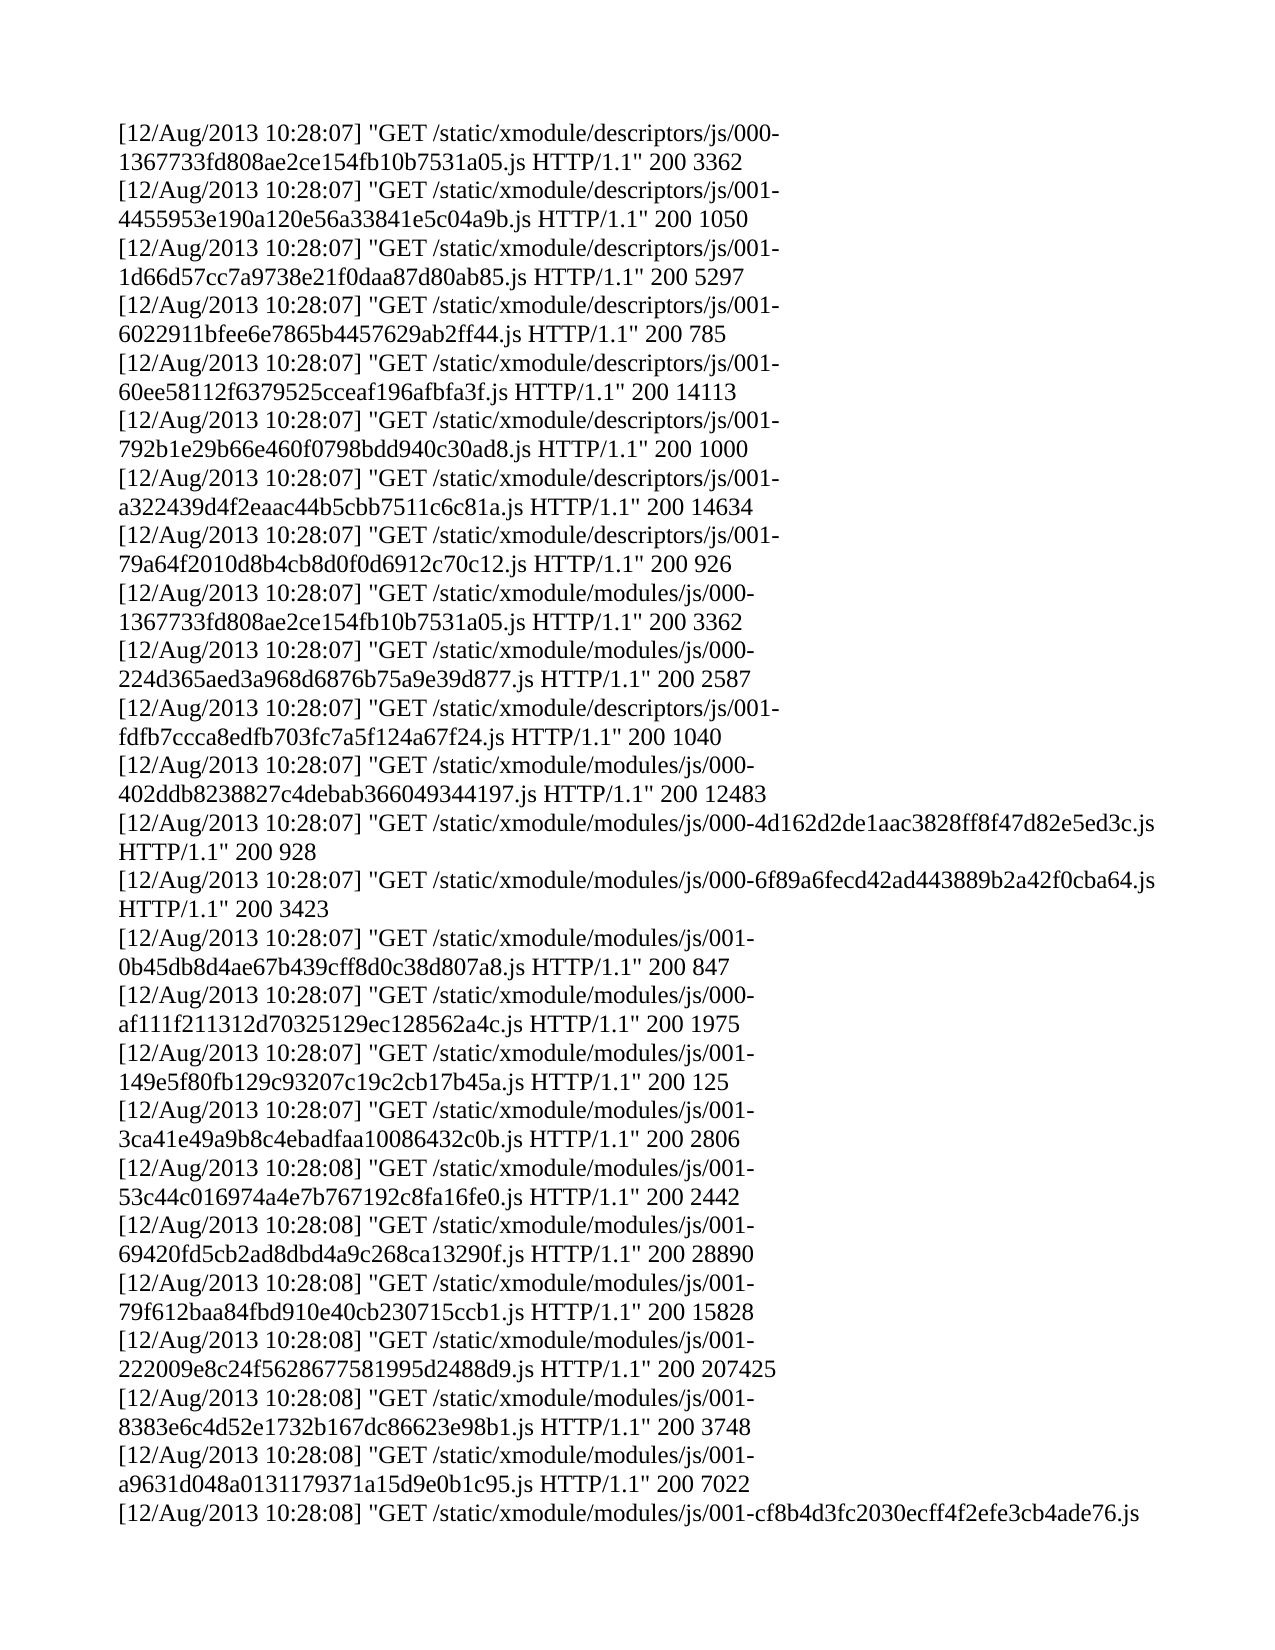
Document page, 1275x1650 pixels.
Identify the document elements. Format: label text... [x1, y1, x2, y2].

text [12/Aug/2013 10:28:07] "GET /static/xmodule/modules/js/000-1367733fd808ae2ce154fb10b7531a05.js HTTP/1.1" 200 3362 [118, 578, 1157, 636]
text [12/Aug/2013 10:28:08] "GET /static/xmodule/modules/js/001-a9631d048a0131179371a15d9e0b1c95.js HTTP/1.1" 200 7022 [118, 1441, 1157, 1498]
text [12/Aug/2013 10:28:08] "GET /static/xmodule/modules/js/001-69420fd5cb2ad8dbd4a9c268ca13290f.js HTTP/1.1" 200 28890 [118, 1211, 1157, 1268]
text [12/Aug/2013 10:28:07] "GET /static/xmodule/modules/js/001-149e5f80fb129c93207c19c2cb17b45a.js HTTP/1.1" 200 125 [118, 1038, 1157, 1096]
text [12/Aug/2013 10:28:07] "GET /static/xmodule/descriptors/js/001-79a64f2010d8b4cb8d0f0d6912c70c12.js HTTP/1.1" 200 926 [118, 521, 1157, 578]
text [12/Aug/2013 10:28:07] "GET /static/xmodule/descriptors/js/001-1d66d57cc7a9738e21f0daa87d80ab85.js HTTP/1.1" 200 5297 [118, 233, 1157, 291]
text [12/Aug/2013 10:28:08] "GET /static/xmodule/modules/js/001-79f612baa84fbd910e40cb230715ccb1.js HTTP/1.1" 200 15828 [118, 1268, 1157, 1326]
text [12/Aug/2013 10:28:07] "GET /static/xmodule/descriptors/js/001-792b1e29b66e460f0798bdd940c30ad8.js HTTP/1.1" 200 1000 [118, 406, 1157, 463]
text [12/Aug/2013 10:28:07] "GET /static/xmodule/descriptors/js/001-6022911bfee6e7865b4457629ab2ff44.js HTTP/1.1" 200 785 [118, 291, 1157, 348]
text [12/Aug/2013 10:28:07] "GET /static/xmodule/modules/js/000-4d162d2de1aac3828ff8f47d82e5ed3c.js HTTP/1.1" 200 928 [118, 808, 1157, 866]
text [12/Aug/2013 10:28:08] "GET /static/xmodule/modules/js/001-222009e8c24f5628677581995d2488d9.js HTTP/1.1" 200 207425 [118, 1326, 1157, 1383]
text [12/Aug/2013 10:28:08] "GET /static/xmodule/modules/js/001-53c44c016974a4e7b767192c8fa16fe0.js HTTP/1.1" 200 2442 [118, 1153, 1157, 1211]
text [12/Aug/2013 10:28:07] "GET /static/xmodule/modules/js/000-224d365aed3a968d6876b75a9e39d877.js HTTP/1.1" 200 2587 [118, 636, 1157, 693]
text [12/Aug/2013 10:28:08] "GET /static/xmodule/modules/js/001-8383e6c4d52e1732b167dc86623e98b1.js HTTP/1.1" 200 3748 [118, 1383, 1157, 1441]
text [12/Aug/2013 10:28:07] "GET /static/xmodule/descriptors/js/001-60ee58112f6379525cceaf196afbfa3f.js HTTP/1.1" 200 14113 [118, 348, 1157, 406]
text [12/Aug/2013 10:28:08] "GET /static/xmodule/modules/js/001-cf8b4d3fc2030ecff4f2efe3cb4ade76.js [118, 1498, 1157, 1527]
text [12/Aug/2013 10:28:07] "GET /static/xmodule/modules/js/001-3ca41e49a9b8c4ebadfaa10086432c0b.js HTTP/1.1" 200 2806 [118, 1096, 1157, 1153]
text [12/Aug/2013 10:28:07] "GET /static/xmodule/modules/js/001-0b45db8d4ae67b439cff8d0c38d807a8.js HTTP/1.1" 200 847 [118, 923, 1157, 981]
text [12/Aug/2013 10:28:07] "GET /static/xmodule/descriptors/js/000-1367733fd808ae2ce154fb10b7531a05.js HTTP/1.1" 200 3362 [118, 118, 1157, 176]
text [12/Aug/2013 10:28:07] "GET /static/xmodule/modules/js/000-402ddb8238827c4debab366049344197.js HTTP/1.1" 200 12483 [118, 751, 1157, 808]
text [12/Aug/2013 10:28:07] "GET /static/xmodule/modules/js/000-af111f211312d70325129ec128562a4c.js HTTP/1.1" 200 1975 [118, 981, 1157, 1038]
text [12/Aug/2013 10:28:07] "GET /static/xmodule/descriptors/js/001-4455953e190a120e56a33841e5c04a9b.js HTTP/1.1" 200 1050 [118, 176, 1157, 233]
text [12/Aug/2013 10:28:07] "GET /static/xmodule/descriptors/js/001-fdfb7ccca8edfb703fc7a5f124a67f24.js HTTP/1.1" 200 1040 [118, 693, 1157, 751]
text [12/Aug/2013 10:28:07] "GET /static/xmodule/modules/js/000-6f89a6fecd42ad443889b2a42f0cba64.js HTTP/1.1" 200 3423 [118, 866, 1157, 923]
text [12/Aug/2013 10:28:07] "GET /static/xmodule/descriptors/js/001-a322439d4f2eaac44b5cbb7511c6c81a.js HTTP/1.1" 200 14634 [118, 463, 1157, 521]
